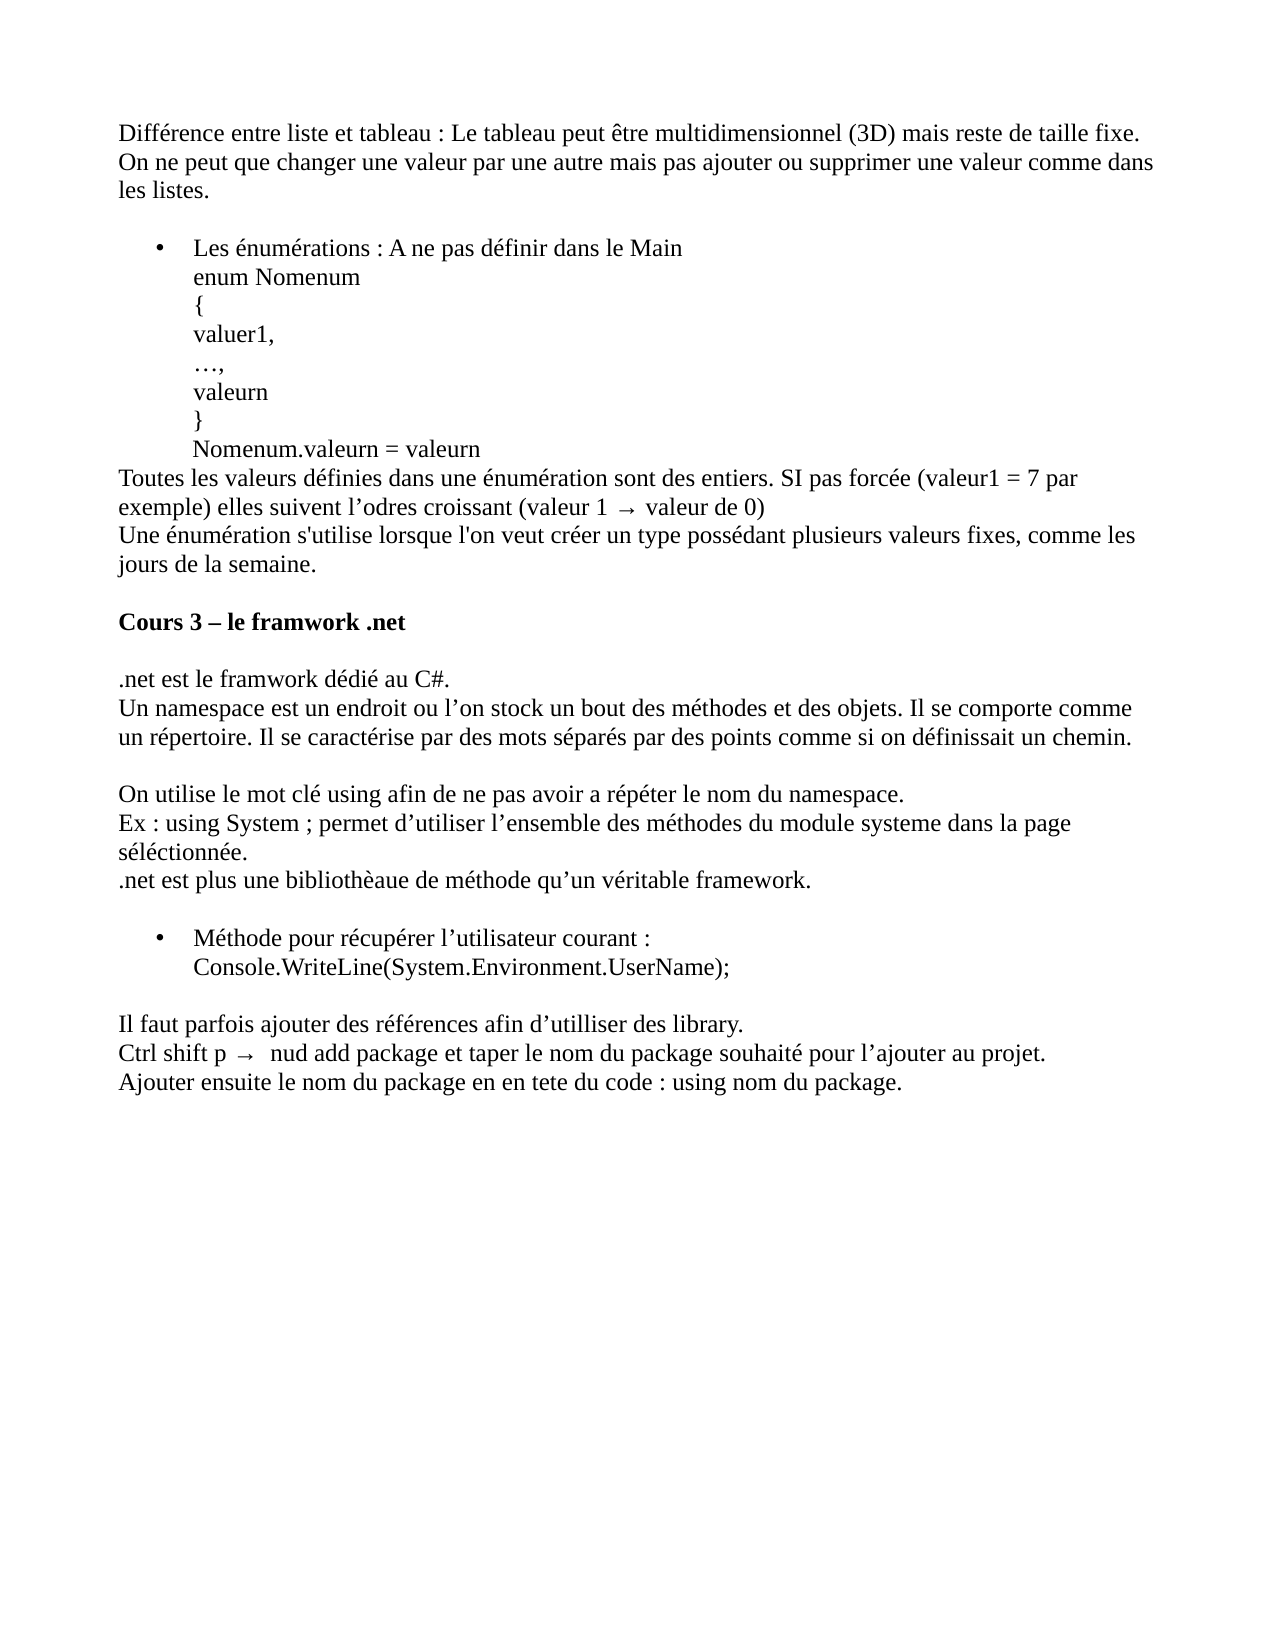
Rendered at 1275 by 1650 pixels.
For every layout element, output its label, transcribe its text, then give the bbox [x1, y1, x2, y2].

list …, [156, 348, 1157, 377]
list Les énumérations : A ne pas définir dans le Main [156, 233, 1157, 262]
list Méthode pour récupérer l’utilisateur courant : Console.WriteLine(System.Environment.UserName); [156, 923, 1157, 981]
text Nomenum.valeurn = valeurn [118, 434, 1157, 463]
list valeurn [156, 377, 1157, 406]
text .net est plus une bibliothèaue de méthode qu’un véritable framework. [118, 866, 1157, 894]
text .net est le framwork dédié au C#. [118, 664, 1157, 693]
text Ajouter ensuite le nom du package en en tete du code : using nom du package. [118, 1067, 1157, 1096]
text Une énumération s'utilise lorsque l'on veut créer un type possédant plusieurs valeurs fixes, comme les jours de la semaine. [118, 521, 1157, 578]
list valuer1, [156, 319, 1157, 348]
text Un namespace est un endroit ou l’on stock un bout des méthodes et des objets. Il se comporte comme un répertoire. Il se caractérise par des mots séparés par des points comme si on définissait un chemin. [118, 693, 1157, 751]
text Ex : using System ; permet d’utiliser l’ensemble des méthodes du module systeme dans la page séléctionnée. [118, 808, 1157, 866]
text } [118, 406, 1157, 434]
text On utilise le mot clé using afin de ne pas avoir a répéter le nom du namespace. [118, 779, 1157, 808]
text Il faut parfois ajouter des références afin d’utilliser des library. [118, 1009, 1157, 1038]
list enum Nomenum [156, 262, 1157, 291]
text Différence entre liste et tableau : Le tableau peut être multidimensionnel (3D) mais reste de taille fixe. On ne peut que changer une valeur par une autre mais pas ajouter ou supprimer une valeur comme dans les listes. [118, 118, 1157, 204]
text Ctrl shift p → nud add package et taper le nom du package souhaité pour l’ajouter au projet. [118, 1038, 1157, 1067]
list { [156, 291, 1157, 319]
text Cours 3 – le framwork .net [118, 607, 1157, 636]
text Toutes les valeurs définies dans une énumération sont des entiers. SI pas forcée (valeur1 = 7 par exemple) elles suivent l’odres croissant (valeur 1 → valeur de 0) [118, 463, 1157, 521]
